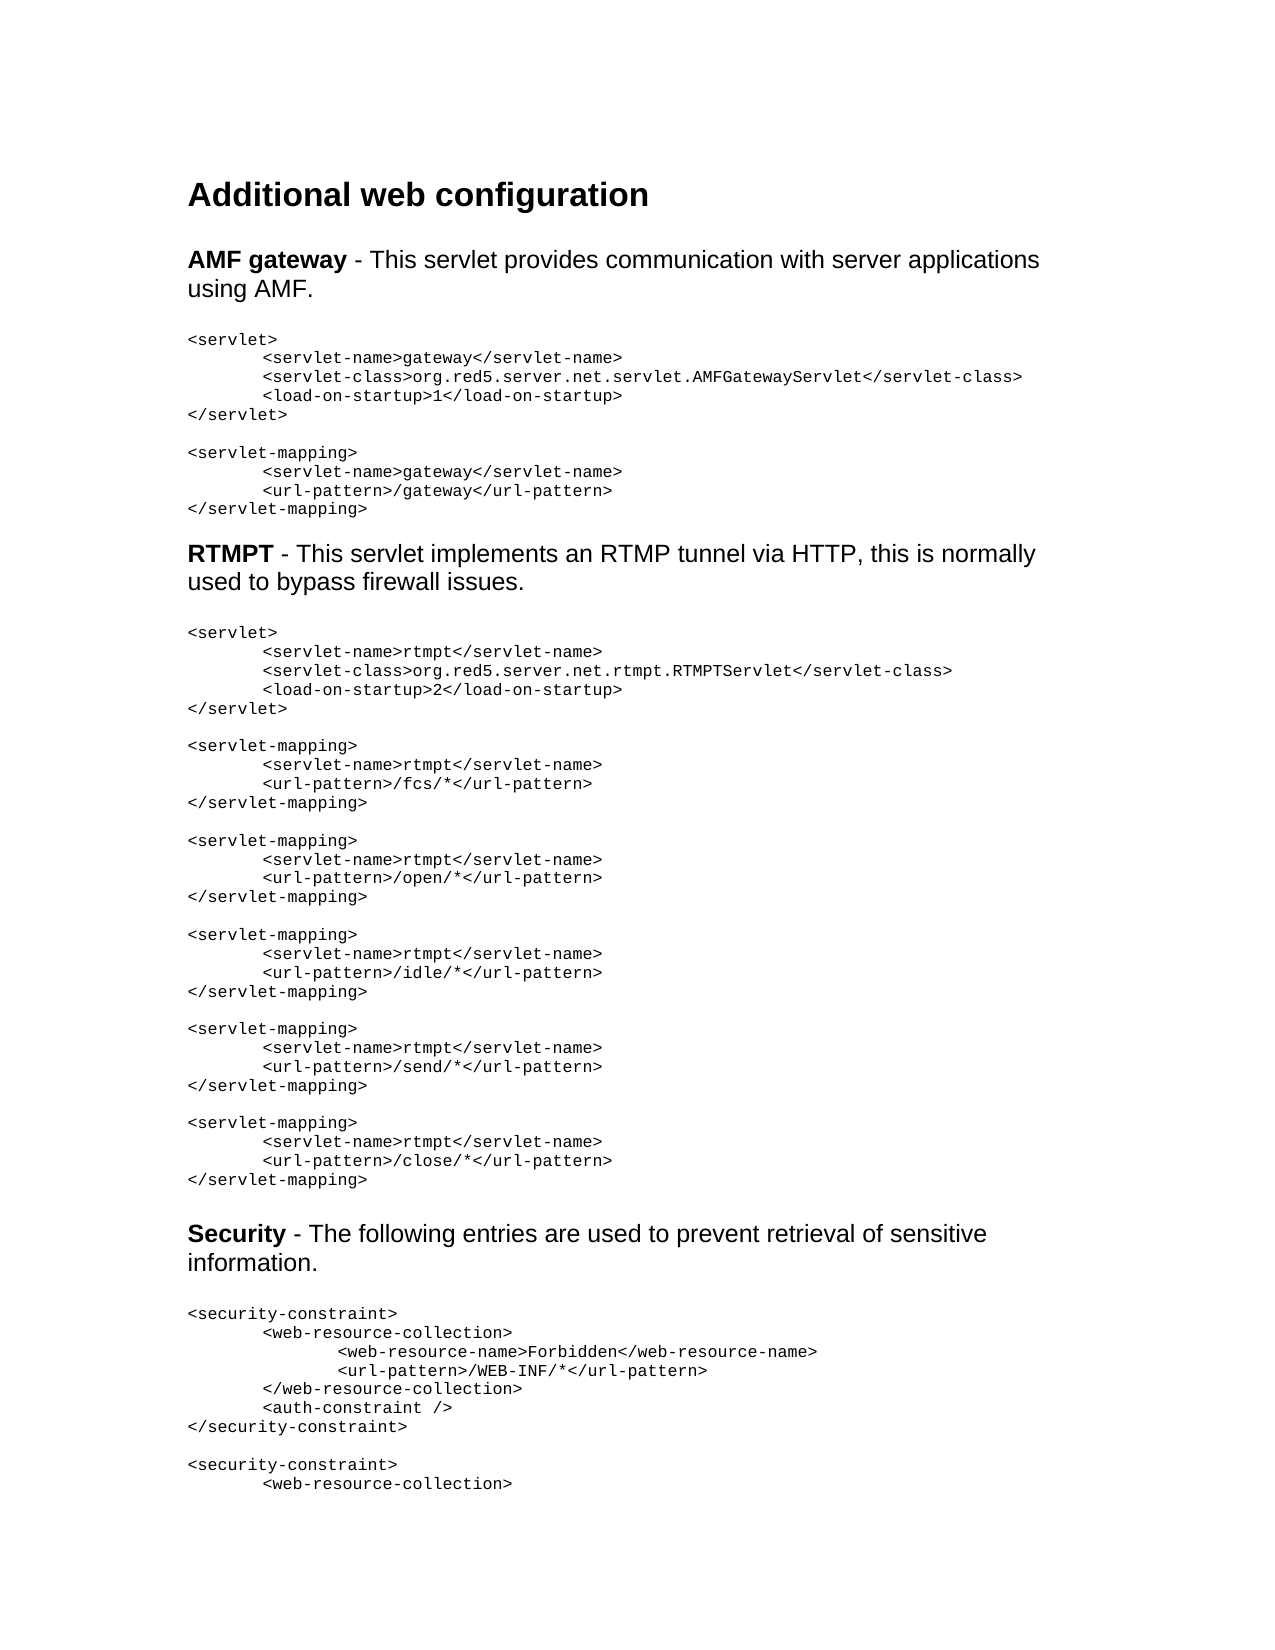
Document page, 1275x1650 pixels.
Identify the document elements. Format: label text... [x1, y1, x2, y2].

text RTMPT - This servlet implements an RTMP tunnel via HTTP, this is normally used to bypass firewall issues. [187, 539, 1087, 596]
text <servlet-mapping> [187, 444, 1087, 463]
text Security - The following entries are used to prevent retrieval of sensitive information. [187, 1219, 1087, 1277]
text </servlet> [187, 700, 1087, 719]
text <servlet-mapping> [187, 832, 1087, 851]
text <servlet-name>rtmpt</servlet-name> [187, 1134, 1087, 1153]
text </servlet> [187, 407, 1087, 426]
text <url-pattern>/fcs/*</url-pattern> [187, 776, 1087, 794]
text <servlet-mapping> [187, 1021, 1087, 1040]
text <servlet-name>gateway</servlet-name> [187, 463, 1087, 482]
text </security-constraint> [187, 1419, 1087, 1437]
text <servlet-name>rtmpt</servlet-name> [187, 757, 1087, 776]
text </servlet-mapping> [187, 1077, 1087, 1096]
text </servlet-mapping> [187, 889, 1087, 908]
text </servlet-mapping> [187, 501, 1087, 520]
text </servlet-mapping> [187, 1172, 1087, 1191]
text <servlet-name>rtmpt</servlet-name> [187, 945, 1087, 964]
text <web-resource-collection> [187, 1324, 1087, 1343]
text </web-resource-collection> [187, 1381, 1087, 1400]
text <servlet-class>org.red5.server.net.servlet.AMFGatewayServlet</servlet-class> [187, 369, 1087, 388]
text <servlet> [187, 625, 1087, 644]
text <servlet-class>org.red5.server.net.rtmpt.RTMPTServlet</servlet-class> [187, 663, 1087, 681]
text <auth-constraint /> [187, 1400, 1087, 1419]
text <servlet-name>rtmpt</servlet-name> [187, 644, 1087, 663]
text <web-resource-name>Forbidden</web-resource-name> [187, 1343, 1087, 1362]
text <url-pattern>/WEB-INF/*</url-pattern> [187, 1362, 1087, 1381]
text <servlet-mapping> [187, 927, 1087, 945]
text <servlet-name>gateway</servlet-name> [187, 350, 1087, 369]
text <load-on-startup>1</load-on-startup> [187, 388, 1087, 407]
text <servlet-name>rtmpt</servlet-name> [187, 851, 1087, 870]
text <security-constraint> [187, 1306, 1087, 1324]
text <url-pattern>/idle/*</url-pattern> [187, 964, 1087, 983]
text <url-pattern>/close/*</url-pattern> [187, 1153, 1087, 1172]
text <servlet-mapping> [187, 1115, 1087, 1134]
text <security-constraint> [187, 1456, 1087, 1475]
text <servlet-mapping> [187, 738, 1087, 757]
text <url-pattern>/gateway</url-pattern> [187, 482, 1087, 501]
text <url-pattern>/send/*</url-pattern> [187, 1058, 1087, 1077]
text <url-pattern>/open/*</url-pattern> [187, 870, 1087, 889]
text <servlet-name>rtmpt</servlet-name> [187, 1040, 1087, 1058]
text AMF gateway - This servlet provides communication with server applications using AMF. [187, 245, 1087, 302]
text </servlet-mapping> [187, 794, 1087, 813]
text <servlet> [187, 331, 1087, 350]
text <load-on-startup>2</load-on-startup> [187, 681, 1087, 700]
text </servlet-mapping> [187, 983, 1087, 1002]
text <web-resource-collection> [187, 1475, 1087, 1494]
subtitle Additional web configuration [187, 175, 1087, 214]
